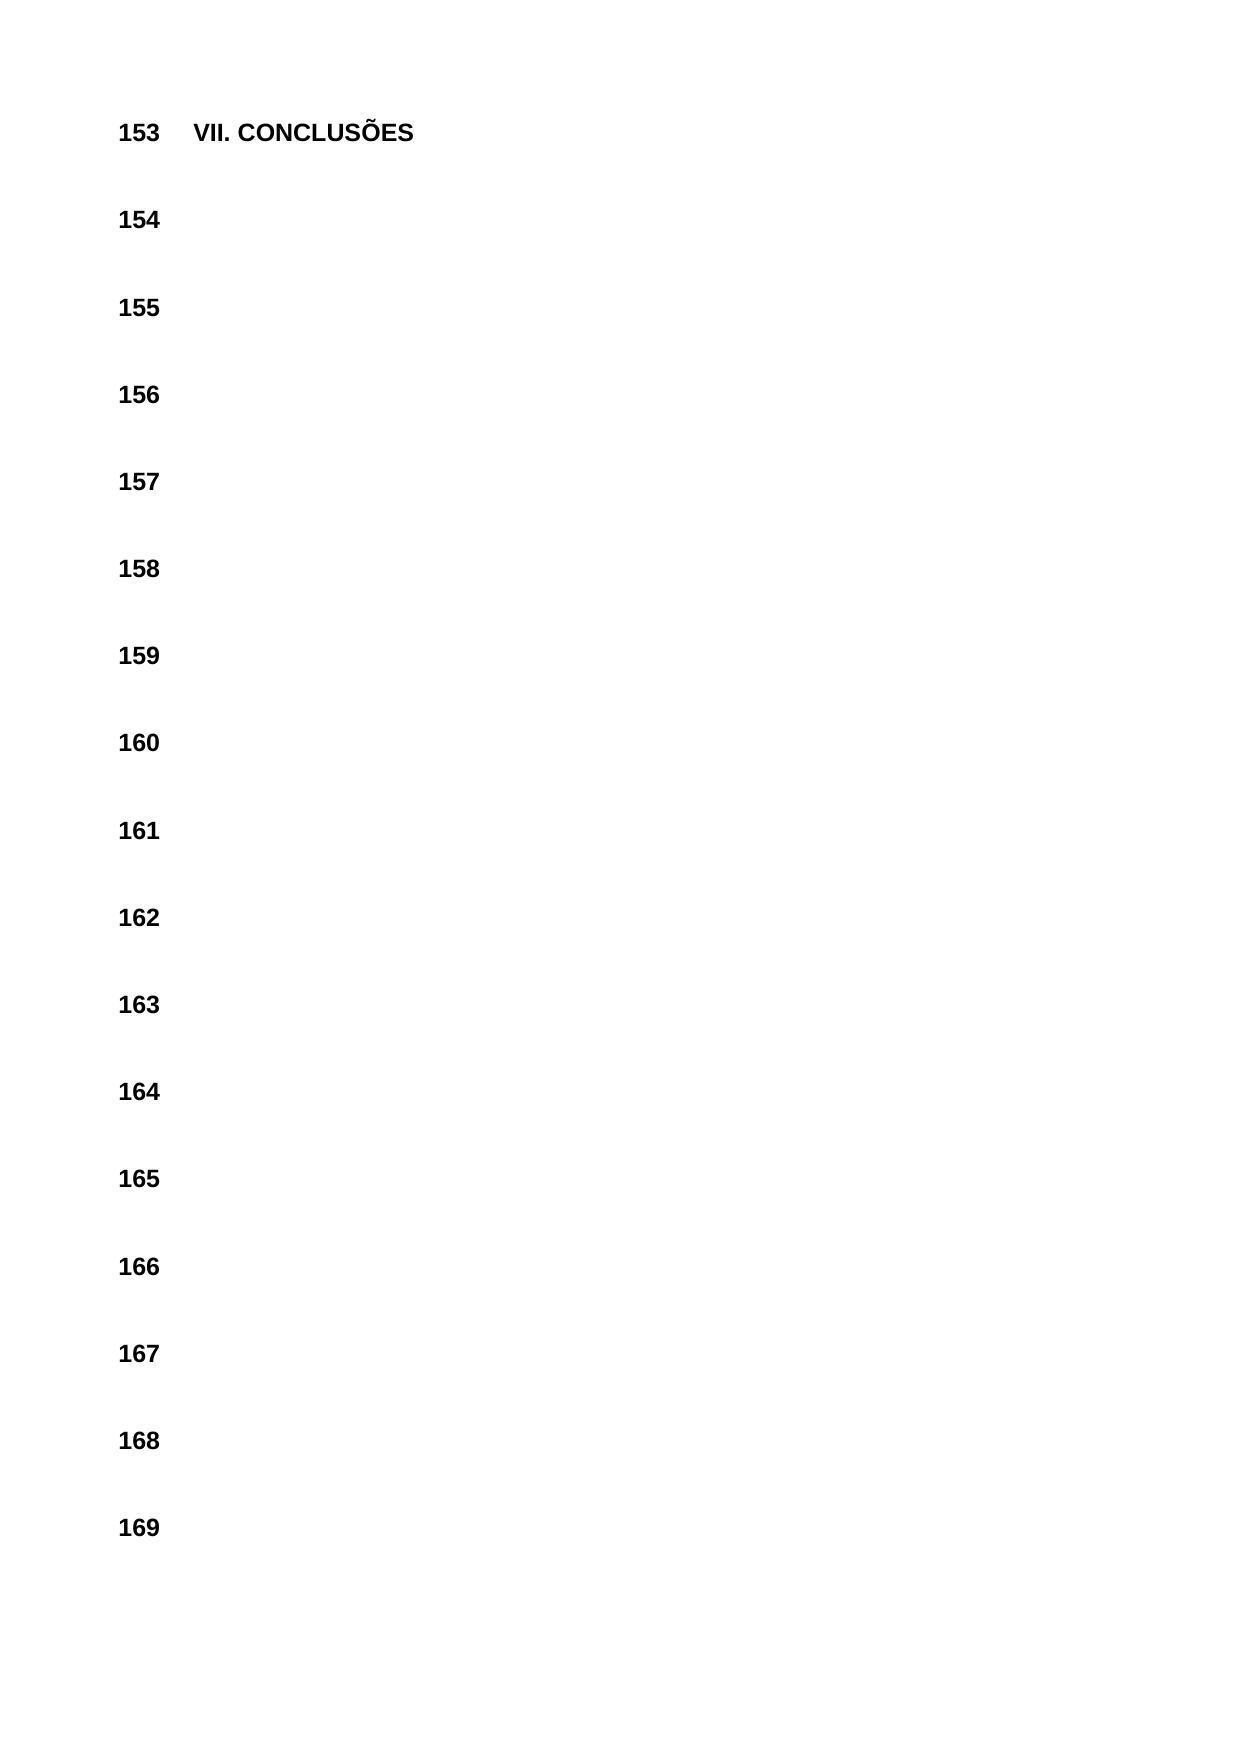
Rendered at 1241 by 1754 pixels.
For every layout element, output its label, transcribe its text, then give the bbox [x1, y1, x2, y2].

subtitle VII. CONCLUSÕES [118, 118, 1122, 147]
